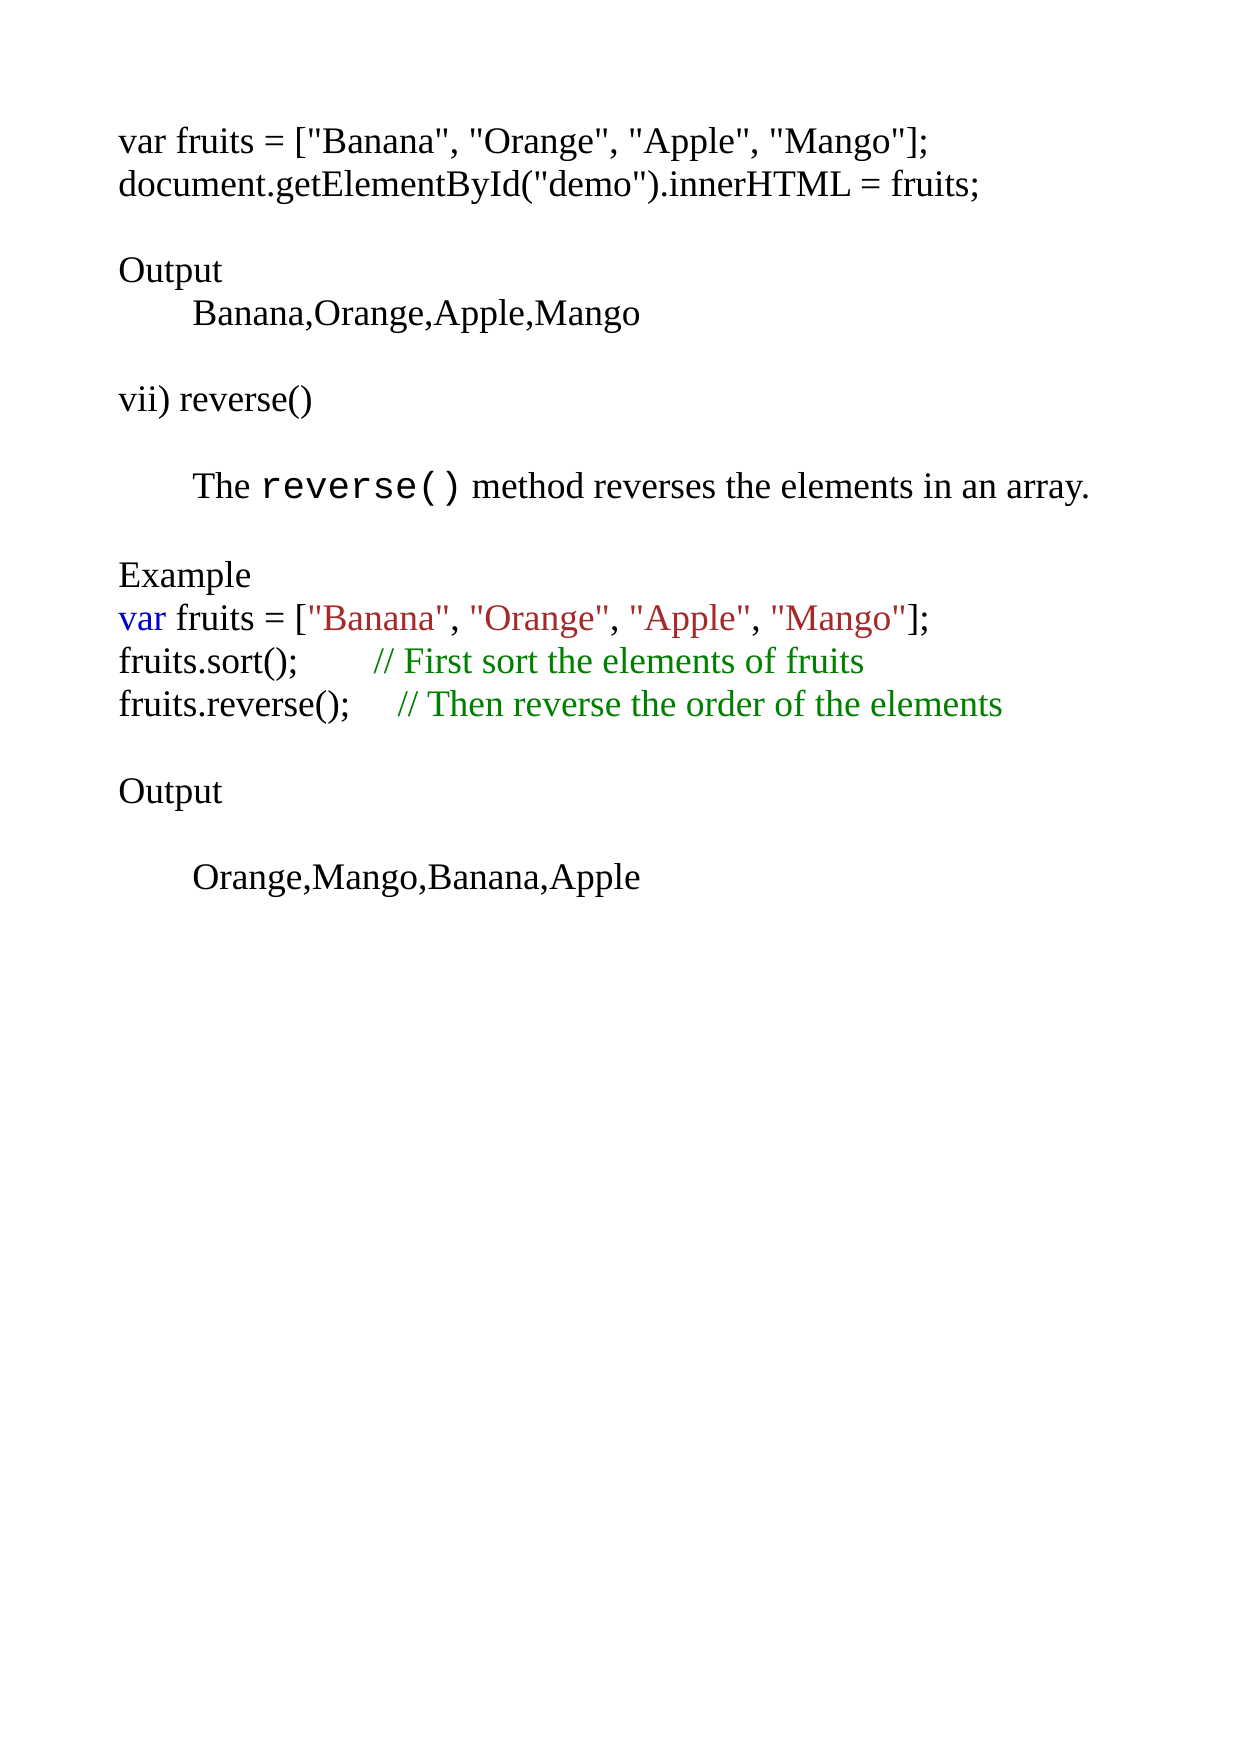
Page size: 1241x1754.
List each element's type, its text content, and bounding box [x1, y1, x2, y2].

text var fruits = ["Banana", "Orange", "Apple", "Mango"]; fruits.sort(); // First sort the elements of fruits fruits.reverse(); // Then reverse the order of the elements [874, 596, 1122, 725]
text Output [222, 768, 1122, 811]
text Banana,Orange,Apple,Mango [641, 291, 1122, 334]
text Example [118, 552, 1122, 596]
text var fruits = ["Banana", "Orange", "Apple", "Mango"]; [929, 118, 1122, 161]
text vii) reverse() [313, 377, 1122, 420]
text The reverse() method reverses the elements in an array. [462, 463, 1122, 509]
text Orange,Mango,Banana,Apple [641, 854, 1122, 897]
text Output [118, 247, 1122, 291]
text document.getElementById("demo").innerHTML = fruits; [1004, 161, 1122, 204]
